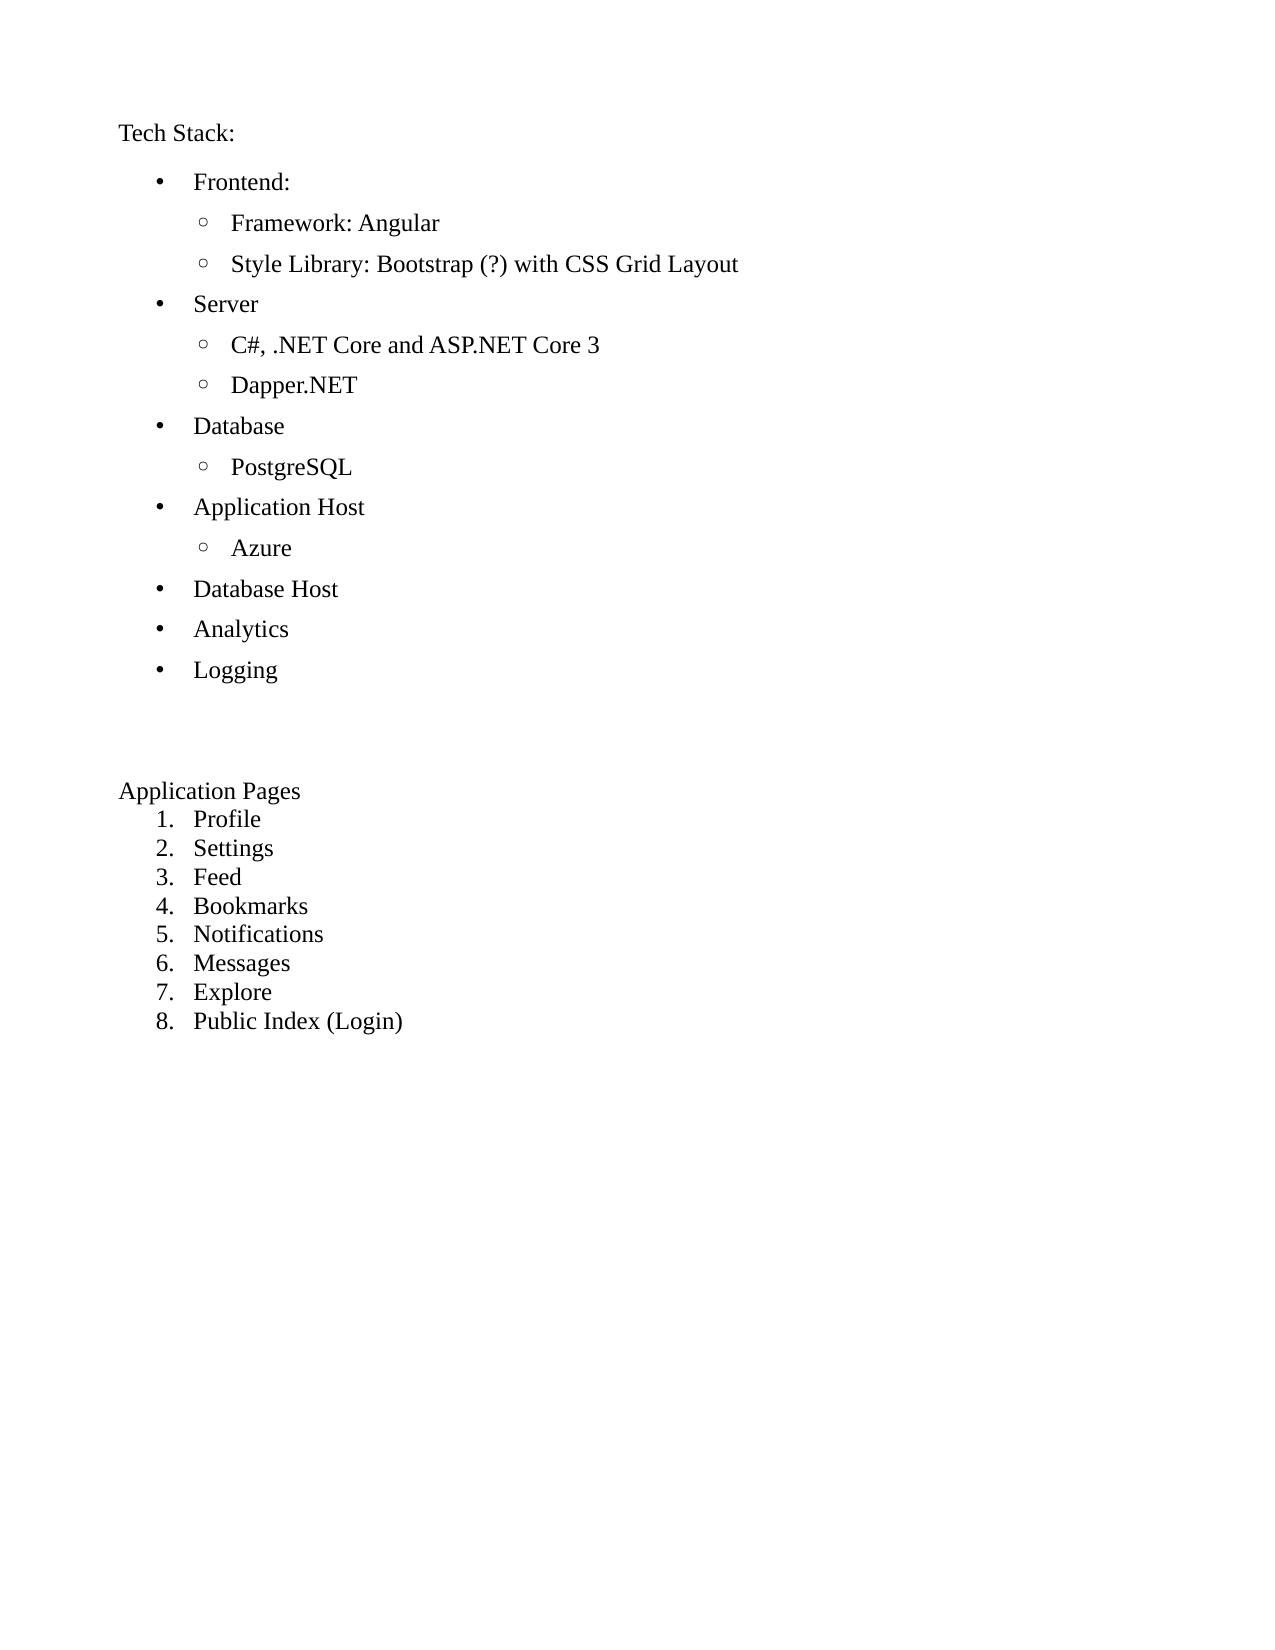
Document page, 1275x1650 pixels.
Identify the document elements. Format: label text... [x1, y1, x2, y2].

list Explore [156, 977, 1157, 1006]
list Profile [156, 804, 1157, 833]
list Database Host [156, 574, 1157, 602]
list Feed [156, 862, 1157, 891]
list Settings [156, 833, 1157, 862]
list PostgreSQL [193, 452, 1157, 481]
list Frontend: [156, 167, 1157, 196]
list Dapper.NET [193, 371, 1157, 399]
list Server [156, 289, 1157, 318]
list C#, .NET Core and ASP.NET Core 3 [193, 330, 1157, 359]
list Public Index (Login) [156, 1006, 1157, 1034]
list Framework: Angular [193, 208, 1157, 237]
list Analytics [156, 614, 1157, 643]
text Application Pages [118, 776, 1157, 804]
list Bookmarks [156, 891, 1157, 919]
list Application Host [156, 492, 1157, 521]
list Messages [156, 948, 1157, 977]
list Database [156, 411, 1157, 440]
list Azure [193, 533, 1157, 562]
list Logging [156, 655, 1157, 684]
list Style Library: Bootstrap (?) with CSS Grid Layout [193, 249, 1157, 277]
text Tech Stack: [118, 118, 1157, 147]
list Notifications [156, 919, 1157, 948]
